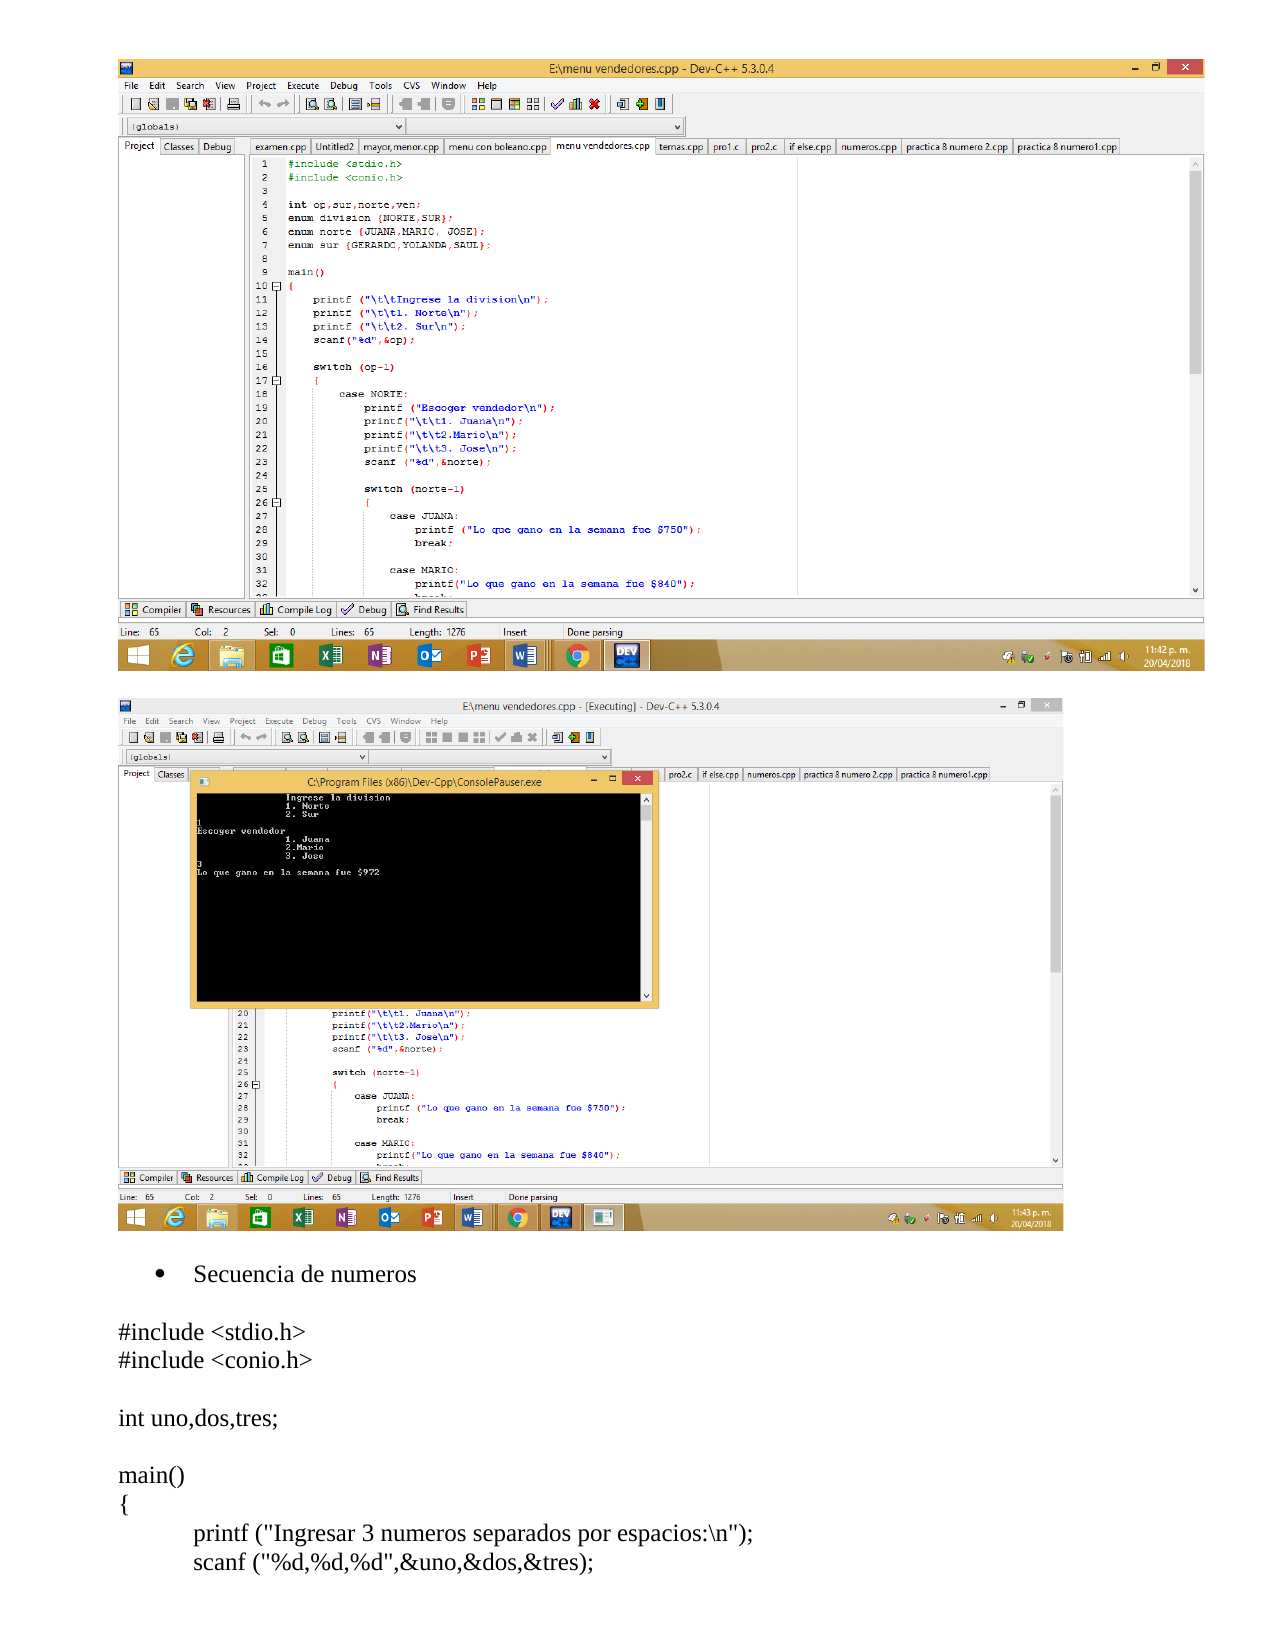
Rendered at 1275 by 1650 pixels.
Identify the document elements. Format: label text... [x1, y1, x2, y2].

text main() [118, 1460, 1205, 1489]
list Secuencia de numeros [156, 1259, 1205, 1288]
text { [118, 1489, 1205, 1518]
text printf ("Ingresar 3 numeros separados por espacios:\n"); [118, 1518, 1205, 1547]
text #include <conio.h> [118, 1345, 1205, 1374]
text scanf ("%d,%d,%d",&uno,&dos,&tres); [118, 1547, 1205, 1575]
text int uno,dos,tres; [118, 1403, 1205, 1432]
text #include <stdio.h> [118, 1317, 1205, 1345]
